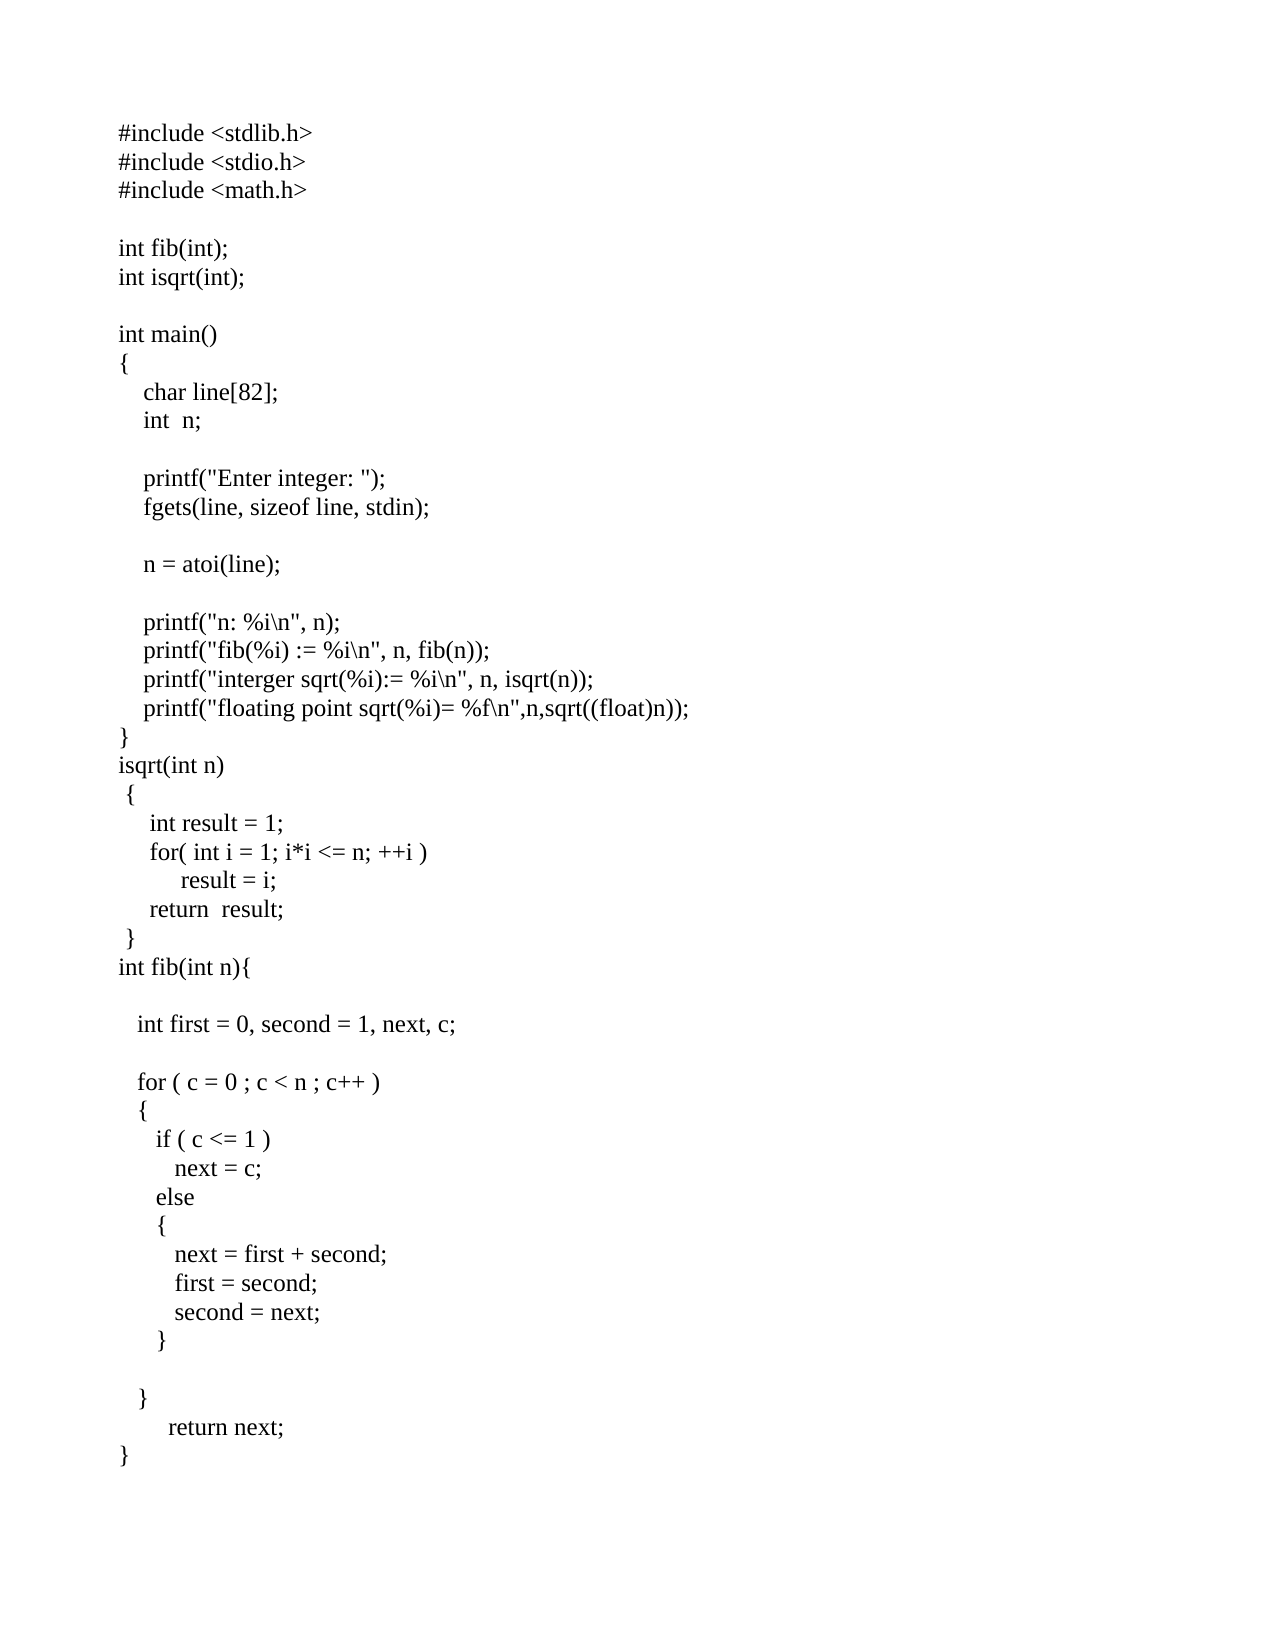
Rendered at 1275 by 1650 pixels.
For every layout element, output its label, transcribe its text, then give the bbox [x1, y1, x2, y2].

text int first = 0, second = 1, next, c; [118, 1009, 1157, 1038]
text first = second; [118, 1268, 1157, 1297]
text return result; [118, 894, 1157, 923]
text #include <stdlib.h> [118, 118, 1157, 147]
text isqrt(int n) [118, 751, 1157, 779]
text { [118, 779, 1157, 808]
text printf("interger sqrt(%i):= %i\n", n, isqrt(n)); [118, 664, 1157, 693]
text printf("fib(%i) := %i\n", n, fib(n)); [118, 636, 1157, 664]
text #include <math.h> [118, 176, 1157, 204]
text second = next; [118, 1297, 1157, 1326]
text printf("n: %i\n", n); [118, 607, 1157, 636]
text #include <stdio.h> [118, 147, 1157, 176]
text } [118, 923, 1157, 952]
text int main() [118, 319, 1157, 348]
text } [118, 1441, 1157, 1469]
text { [118, 1096, 1157, 1124]
text int fib(int); [118, 233, 1157, 262]
text } [118, 1383, 1157, 1412]
text printf("Enter integer: "); [118, 463, 1157, 492]
text for( int i = 1; i*i <= n; ++i ) [118, 837, 1157, 866]
text next = first + second; [118, 1239, 1157, 1268]
text { [118, 348, 1157, 377]
text { [118, 1211, 1157, 1239]
text next = c; [118, 1153, 1157, 1182]
text } [118, 722, 1157, 751]
text char line[82]; [118, 377, 1157, 406]
text int isqrt(int); [118, 262, 1157, 291]
text int result = 1; [118, 808, 1157, 837]
text printf("floating point sqrt(%i)= %f\n",n,sqrt((float)n)); [118, 693, 1157, 722]
text result = i; [118, 866, 1157, 894]
text n = atoi(line); [118, 549, 1157, 578]
text fgets(line, sizeof line, stdin); [118, 492, 1157, 521]
text if ( c <= 1 ) [118, 1124, 1157, 1153]
text return next; [118, 1412, 1157, 1441]
text } [118, 1326, 1157, 1354]
text for ( c = 0 ; c < n ; c++ ) [118, 1067, 1157, 1096]
text int n; [118, 406, 1157, 434]
text else [118, 1182, 1157, 1211]
text int fib(int n){ [118, 952, 1157, 981]
